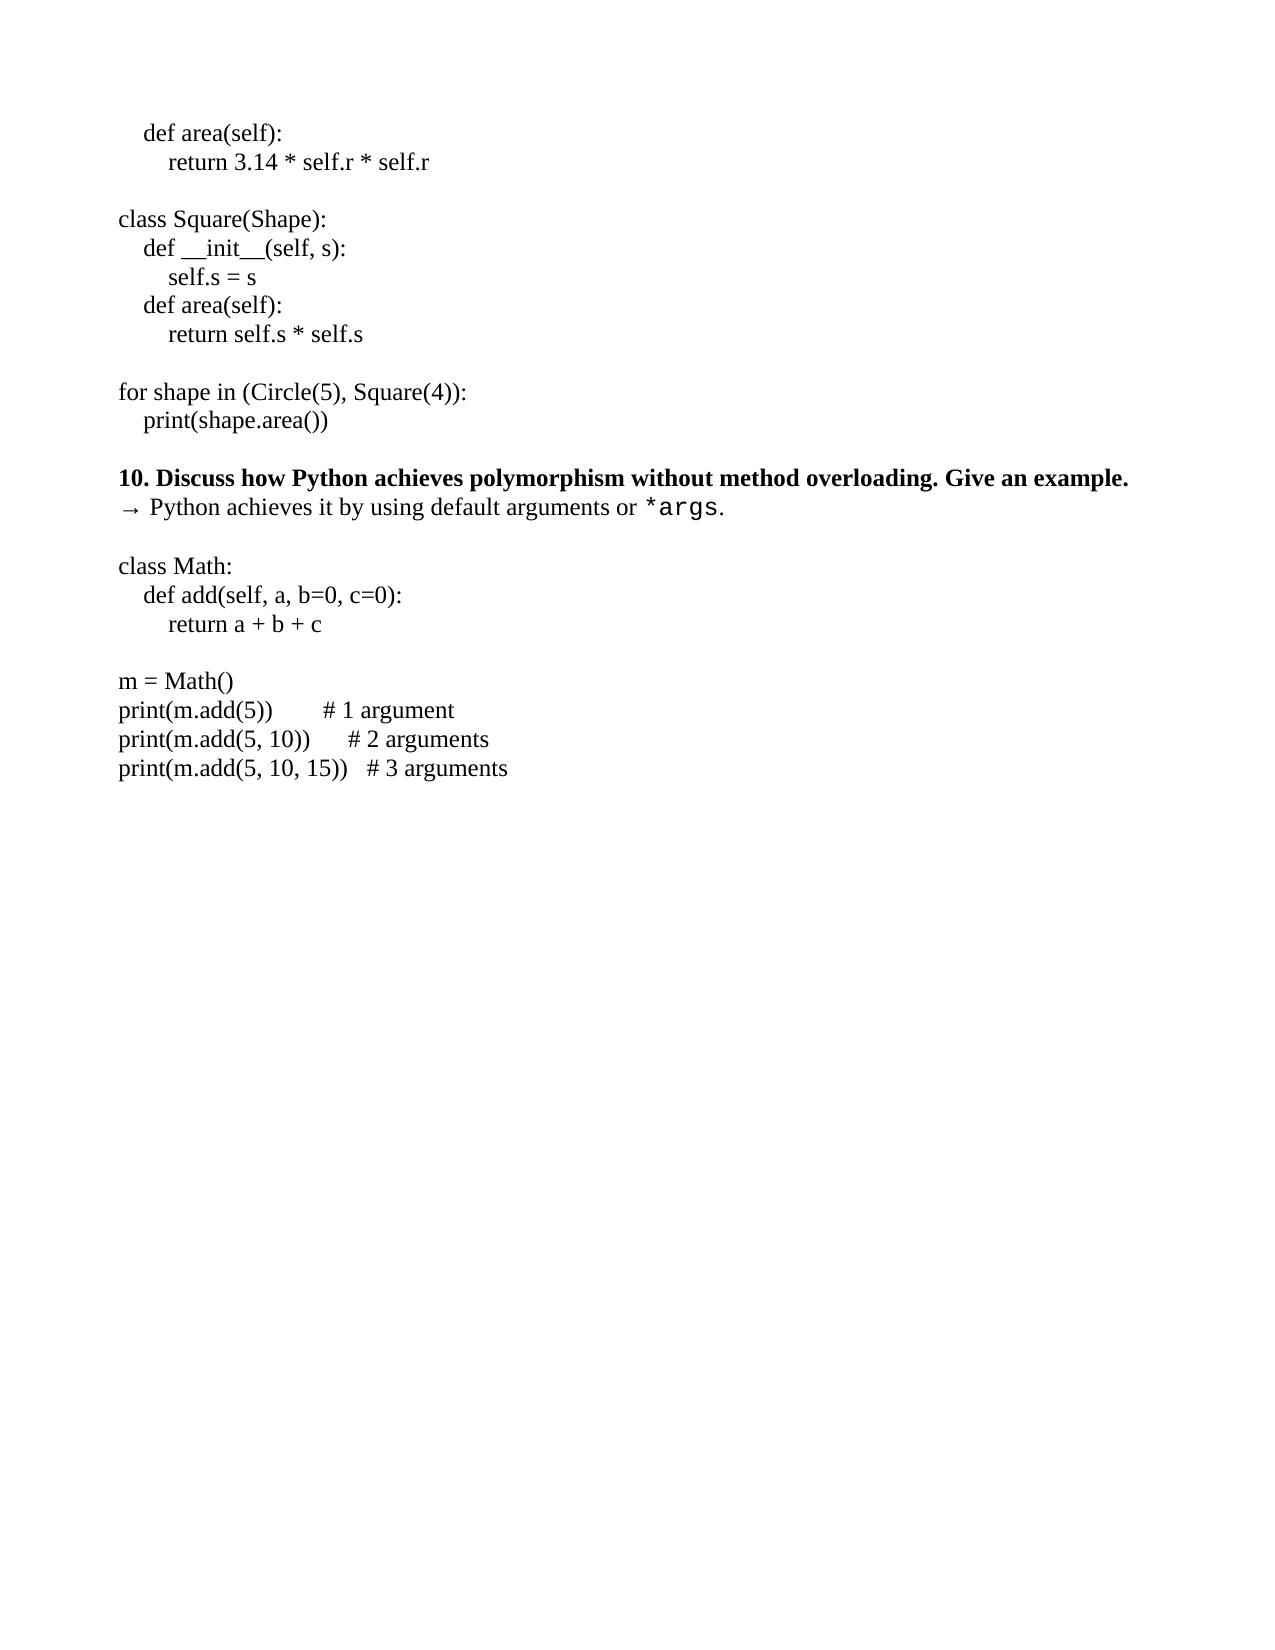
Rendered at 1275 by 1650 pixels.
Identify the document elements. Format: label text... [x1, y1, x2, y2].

text return a + b + c [118, 609, 1157, 638]
text class Math: [118, 551, 1157, 580]
text def area(self): [118, 118, 1157, 147]
text def add(self, a, b=0, c=0): [118, 580, 1157, 609]
text return 3.14 * self.r * self.r [118, 147, 1157, 176]
text print(m.add(5)) # 1 argument [118, 695, 1157, 724]
text def area(self): [118, 291, 1157, 319]
text self.s = s [118, 262, 1157, 291]
text print(shape.area()) [118, 406, 1157, 434]
text class Square(Shape): [118, 204, 1157, 233]
text 10. Discuss how Python achieves polymorphism without method overloading. Give an example. → Python achieves it by using default arguments or *args. [118, 463, 1157, 523]
text return self.s * self.s [118, 319, 1157, 348]
text print(m.add(5, 10)) # 2 arguments [118, 724, 1157, 753]
text def __init__(self, s): [118, 233, 1157, 262]
text m = Math() [118, 666, 1157, 695]
text for shape in (Circle(5), Square(4)): [118, 377, 1157, 406]
text print(m.add(5, 10, 15)) # 3 arguments [118, 753, 1157, 781]
